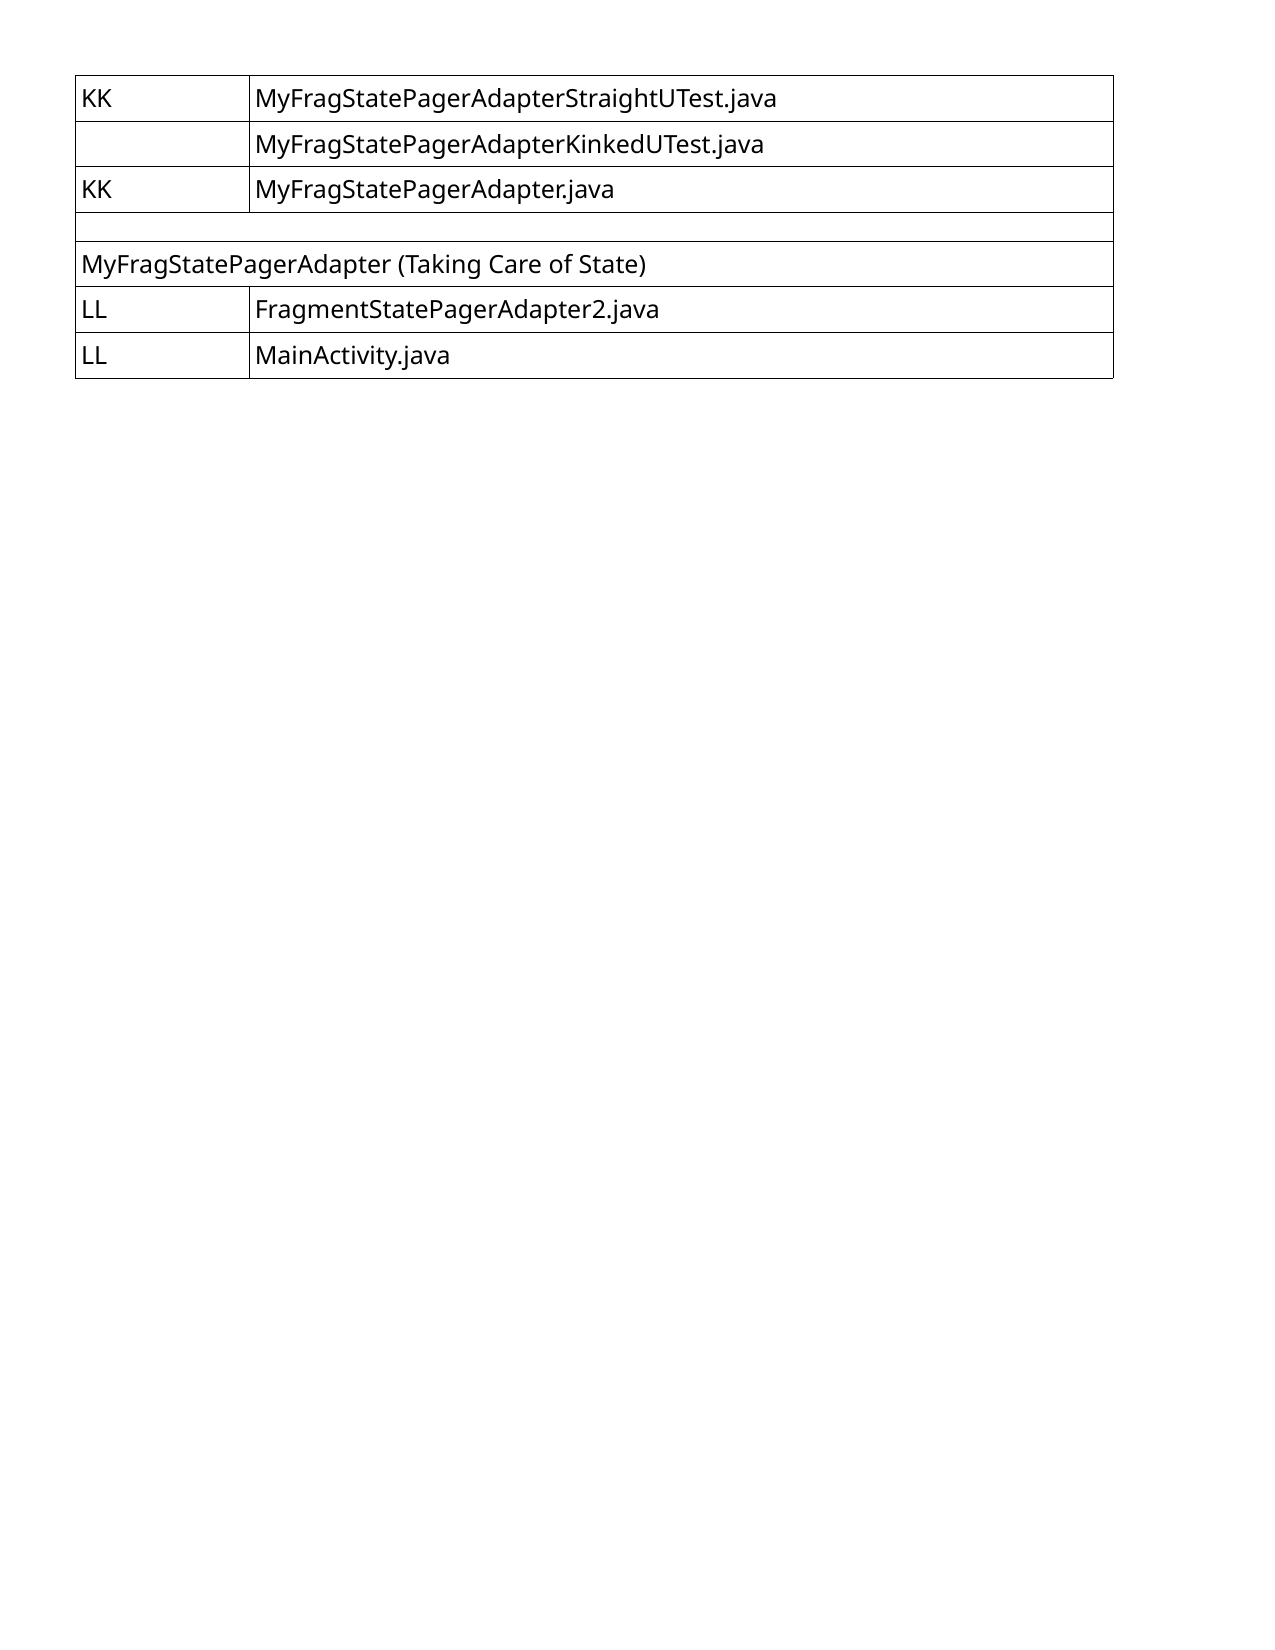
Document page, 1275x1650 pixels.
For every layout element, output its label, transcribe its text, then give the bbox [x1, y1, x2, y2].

table_cell MyFragStatePagerAdapter.java [250, 167, 1113, 212]
table_cell FragmentStatePagerAdapter2.java [250, 287, 1113, 332]
table_cell LL [76, 287, 249, 332]
table_cell [76, 122, 249, 166]
table_cell LL [76, 333, 249, 377]
table_cell MainActivity.java [250, 333, 1113, 377]
table_cell MyFragStatePagerAdapter (Taking Care of State) [76, 242, 1113, 286]
table_cell KK [76, 167, 249, 212]
table_cell KK [76, 76, 249, 121]
table_cell MyFragStatePagerAdapterKinkedUTest.java [250, 122, 1113, 166]
table_cell MyFragStatePagerAdapterStraightUTest.java [250, 76, 1113, 121]
table_cell [76, 213, 1113, 241]
